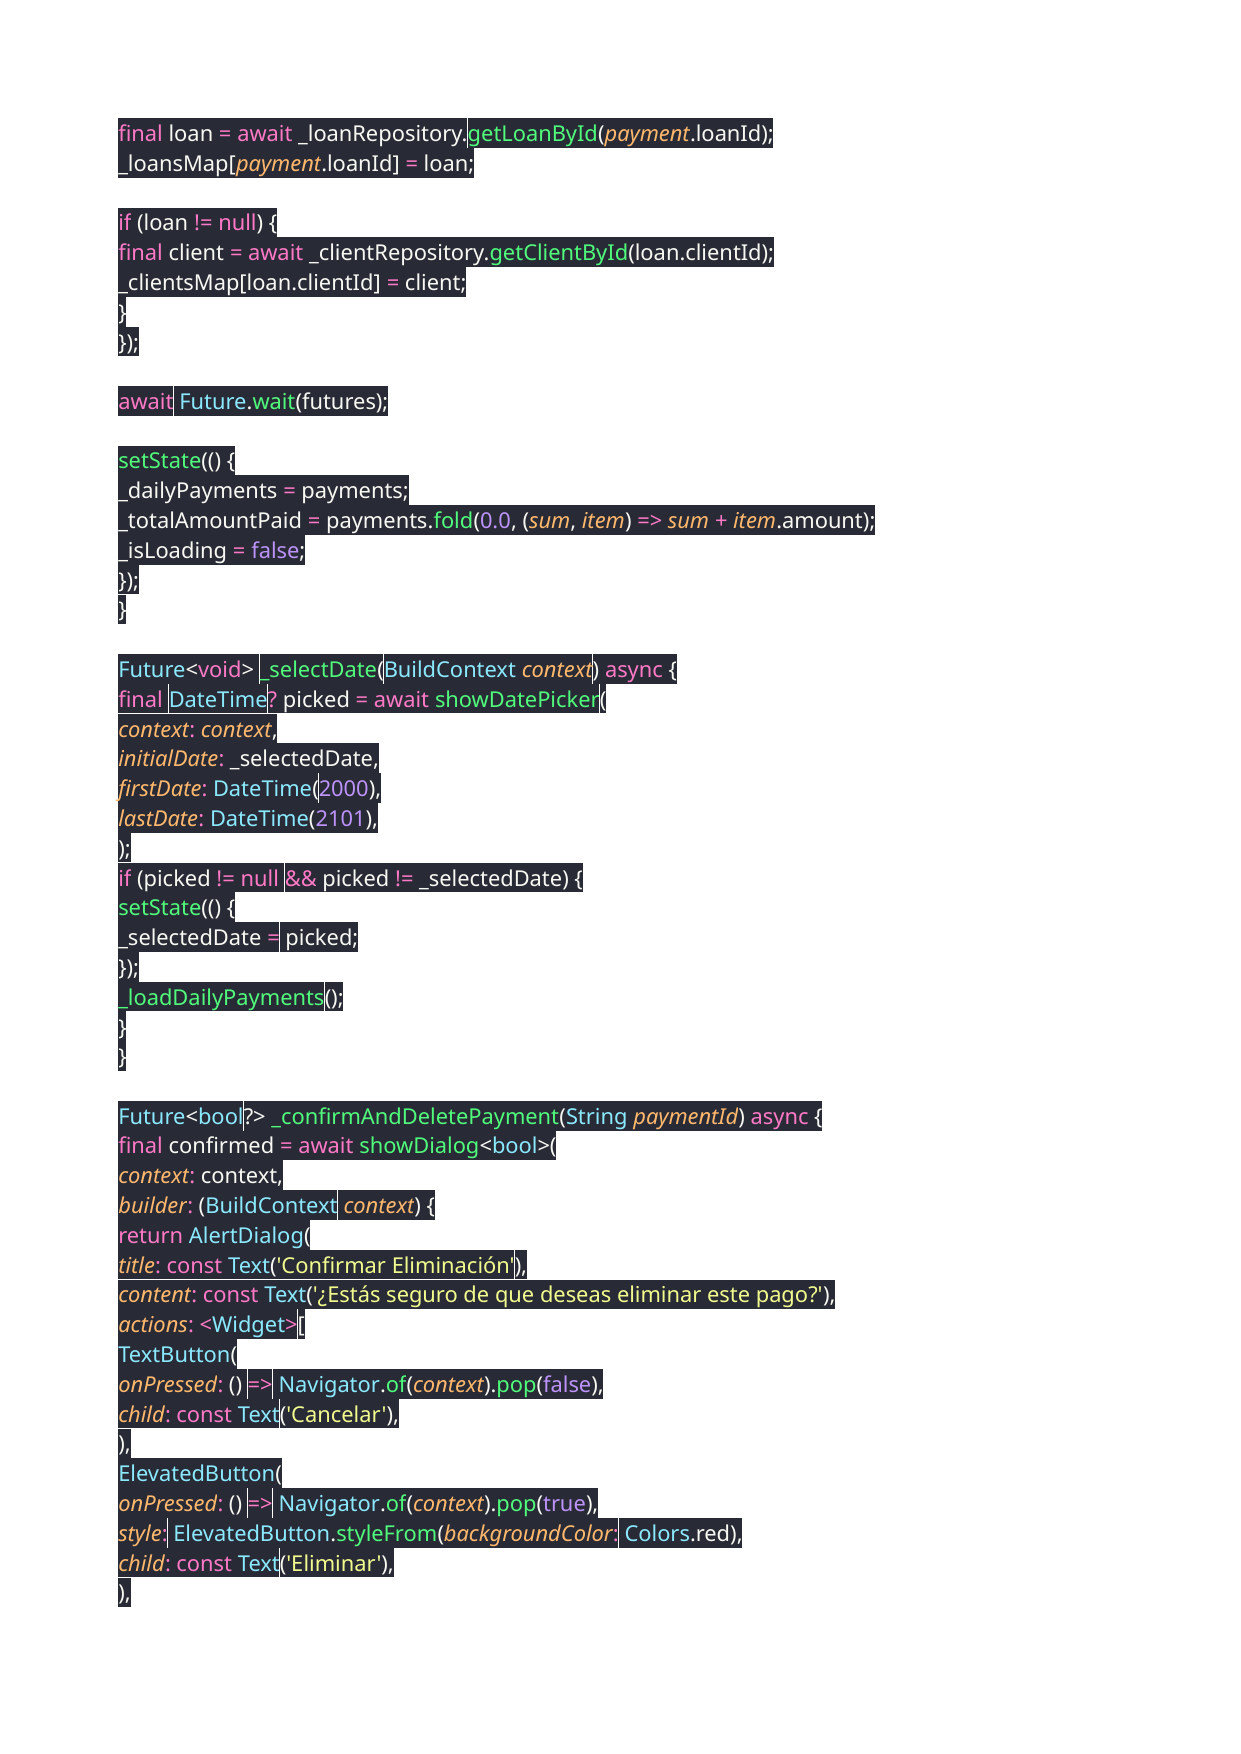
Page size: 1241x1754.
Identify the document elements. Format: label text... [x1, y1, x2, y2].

text context: context, [118, 1160, 1122, 1190]
text content: const Text('¿Estás seguro de que deseas eliminar este pago?'), [118, 1279, 1122, 1309]
text initialDate: _selectedDate, [118, 743, 1122, 773]
text } [118, 1041, 1122, 1071]
text context: context, [118, 713, 1122, 743]
text setState(() { [118, 892, 1122, 922]
text if (loan != null) { [118, 207, 1122, 237]
text TextButton( [118, 1339, 1122, 1369]
text }); [118, 952, 1122, 982]
text title: const Text('Confirmar Eliminación'), [118, 1250, 1122, 1279]
text ), [118, 1428, 1122, 1458]
text child: const Text('Eliminar'), [118, 1548, 1122, 1577]
text }); [118, 565, 1122, 594]
text } [118, 297, 1122, 327]
text builder: (BuildContext context) { [118, 1190, 1122, 1220]
text _totalAmountPaid = payments.fold(0.0, (sum, item) => sum + item.amount); [118, 505, 1122, 535]
text onPressed: () => Navigator.of(context).pop(true), [118, 1488, 1122, 1518]
text ), [118, 1577, 1122, 1607]
text await Future.wait(futures); [118, 386, 1122, 416]
text final confirmed = await showDialog<bool>( [118, 1131, 1122, 1160]
text } [118, 594, 1122, 624]
text final loan = await _loanRepository.getLoanById(payment.loanId); [118, 118, 1122, 148]
text _loadDailyPayments(); [118, 982, 1122, 1011]
text _loansMap[payment.loanId] = loan; [118, 148, 1122, 178]
text _dailyPayments = payments; [118, 475, 1122, 505]
text Future<void> _selectDate(BuildContext context) async { [118, 654, 1122, 684]
text lastDate: DateTime(2101), [118, 803, 1122, 833]
text _clientsMap[loan.clientId] = client; [118, 267, 1122, 297]
text ); [118, 833, 1122, 862]
text ElevatedButton( [118, 1458, 1122, 1488]
text setState(() { [118, 446, 1122, 475]
text onPressed: () => Navigator.of(context).pop(false), [118, 1369, 1122, 1399]
text style: ElevatedButton.styleFrom(backgroundColor: Colors.red), [118, 1518, 1122, 1548]
text child: const Text('Cancelar'), [118, 1399, 1122, 1428]
text if (picked != null && picked != _selectedDate) { [118, 862, 1122, 892]
text } [118, 1011, 1122, 1041]
text final client = await _clientRepository.getClientById(loan.clientId); [118, 237, 1122, 267]
text final DateTime? picked = await showDatePicker( [118, 684, 1122, 713]
text _isLoading = false; [118, 535, 1122, 565]
text return AlertDialog( [118, 1220, 1122, 1250]
text _selectedDate = picked; [118, 922, 1122, 952]
text firstDate: DateTime(2000), [118, 773, 1122, 803]
text Future<bool?> _confirmAndDeletePayment(String paymentId) async { [118, 1101, 1122, 1131]
text actions: <Widget>[ [118, 1309, 1122, 1339]
text }); [118, 327, 1122, 356]
